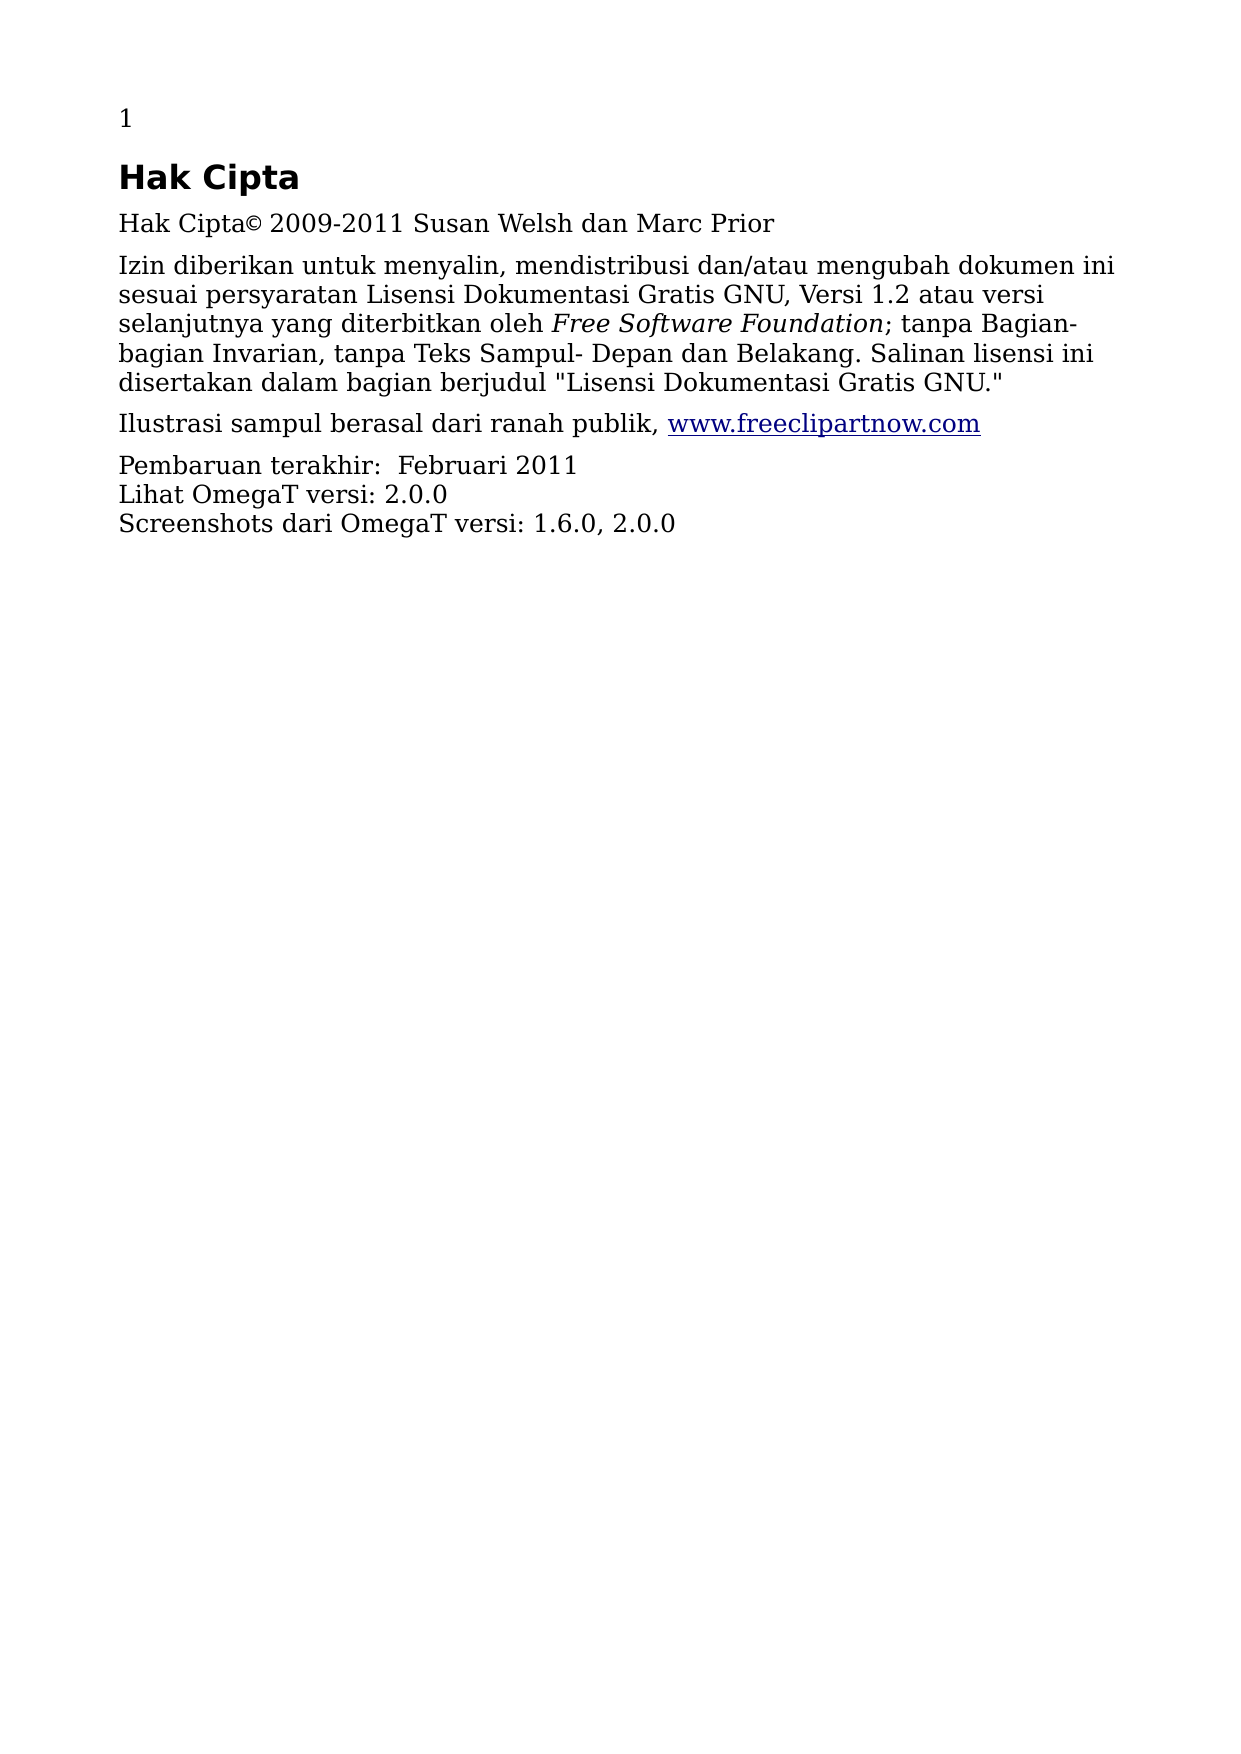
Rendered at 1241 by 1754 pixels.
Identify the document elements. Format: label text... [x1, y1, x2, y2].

text Ilustrasi sampul berasal dari ranah publik, www.freeclipartnow.com [118, 410, 1122, 439]
text Hak Cipta© 2009-2011 Susan Welsh dan Marc Prior [118, 210, 1122, 239]
text Pembaruan terakhir: Februari 2011 Lihat OmegaT versi: 2.0.0 Screenshots dari OmegaT versi: 1.6.0, 2.0.0 [118, 451, 1122, 539]
text Izin diberikan untuk menyalin, mendistribusi dan/atau mengubah dokumen ini sesuai persyaratan Lisensi Dokumentasi Gratis GNU, Versi 1.2 atau versi selanjutnya yang diterbitkan oleh Free Software Foundation; tanpa Bagian-bagian Invarian, tanpa Teks Sampul- Depan dan Belakang. Salinan lisensi ini disertakan dalam bagian berjudul "Lisensi Dokumentasi Gratis GNU." [118, 251, 1122, 397]
subtitle Hak Cipta [118, 158, 1122, 197]
